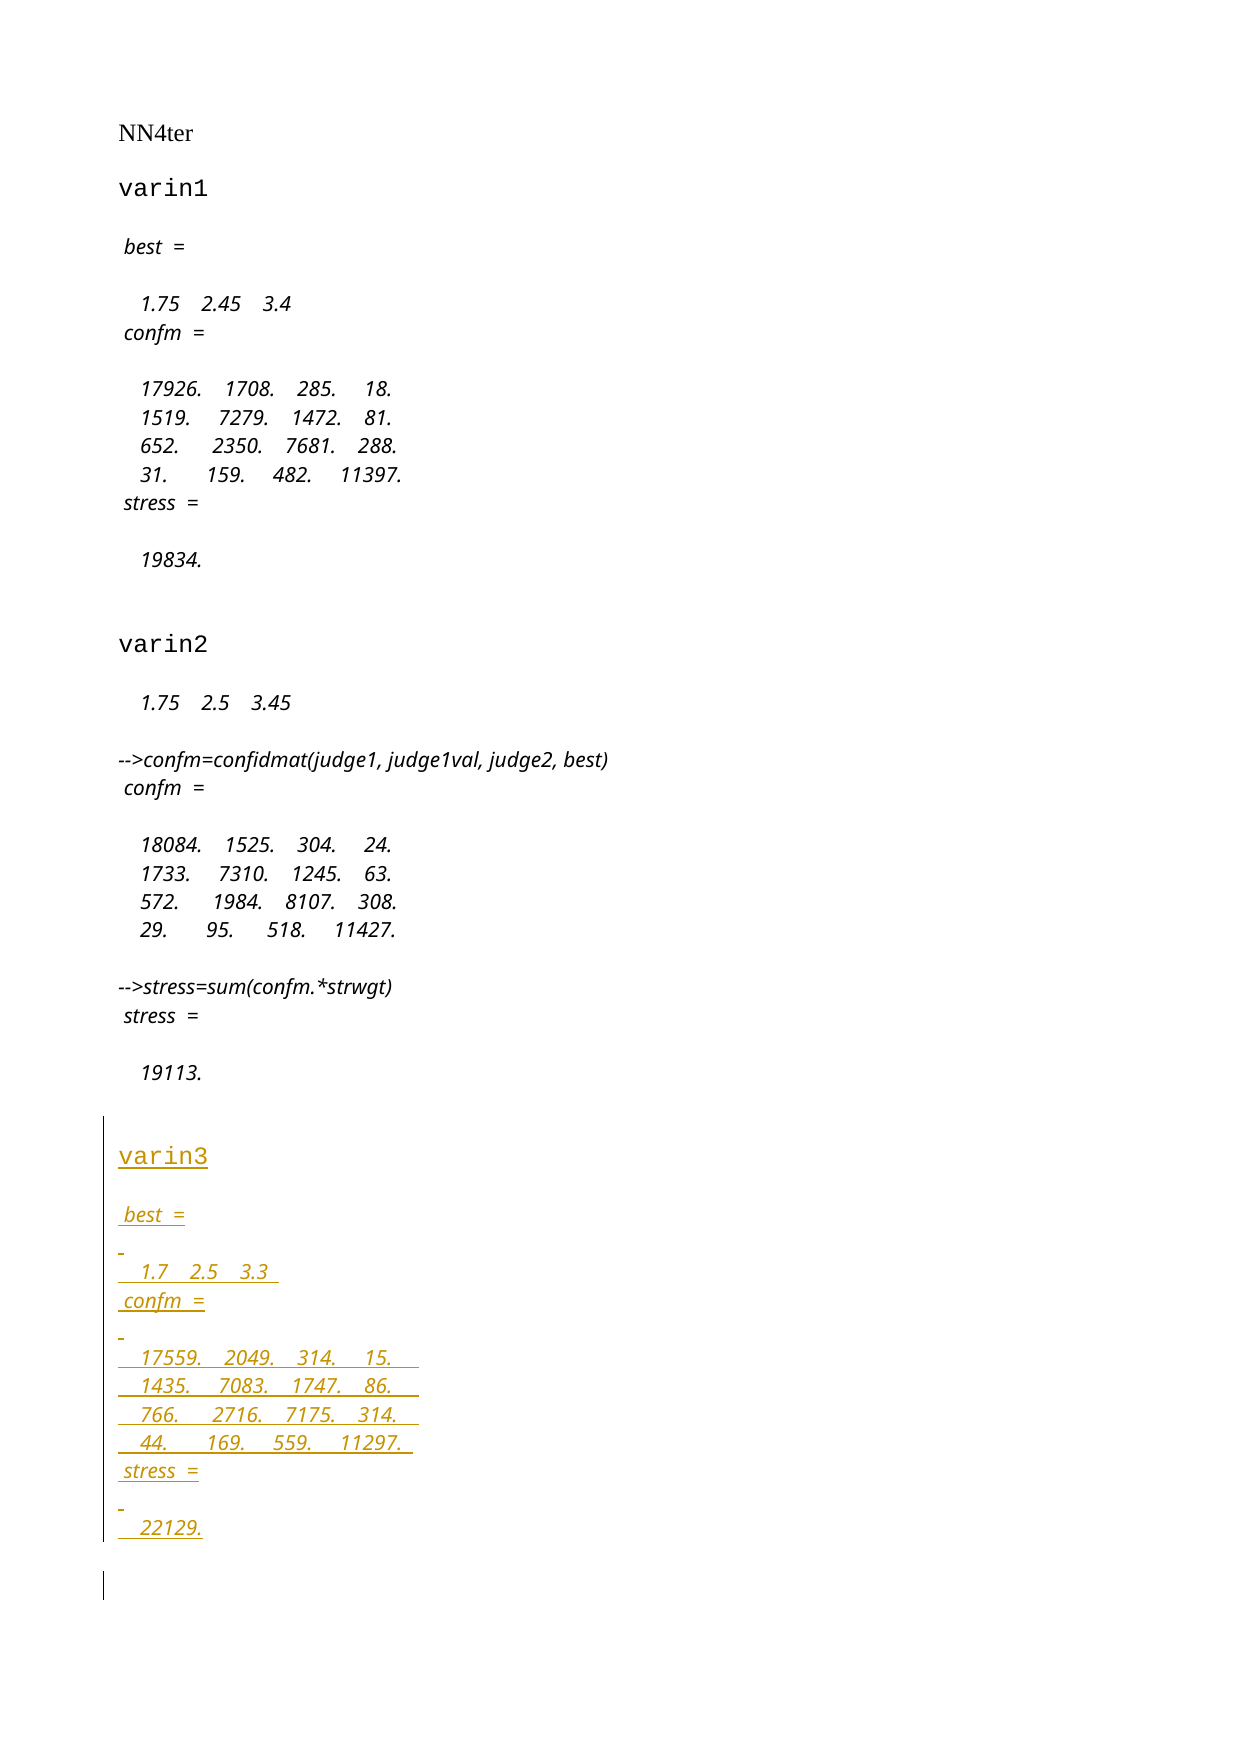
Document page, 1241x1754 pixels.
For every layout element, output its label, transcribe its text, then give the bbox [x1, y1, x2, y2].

text -->stress=sum(confm.*strwgt) [118, 972, 1122, 1001]
text varin2 [118, 631, 1122, 660]
text stress = [118, 1457, 1122, 1485]
text confm = [118, 1286, 1122, 1314]
text 44. 169. 559. 11297. [118, 1428, 1122, 1457]
text varin3 [118, 1144, 1122, 1172]
text confm = [118, 318, 1122, 346]
text 1.75 2.45 3.4 [118, 289, 1122, 318]
text 19113. [118, 1058, 1122, 1086]
text 572. 1984. 8107. 308. [118, 887, 1122, 916]
text 17926. 1708. 285. 18. [118, 374, 1122, 403]
text 1.7 2.5 3.3 [118, 1257, 1122, 1286]
text 29. 95. 518. 11427. [118, 916, 1122, 944]
text 1435. 7083. 1747. 86. [118, 1371, 1122, 1400]
text 18084. 1525. 304. 24. [118, 830, 1122, 859]
text 17559. 2049. 314. 15. [118, 1343, 1122, 1371]
text 1.75 2.5 3.45 [118, 688, 1122, 716]
text stress = [118, 488, 1122, 517]
text 1519. 7279. 1472. 81. [118, 403, 1122, 431]
text 31. 159. 482. 11397. [118, 460, 1122, 488]
text 22129. [118, 1513, 1122, 1542]
text confm = [118, 773, 1122, 802]
text -->confm=confidmat(judge1, judge1val, judge2, best) [118, 745, 1122, 773]
text 652. 2350. 7681. 288. [118, 431, 1122, 460]
text 766. 2716. 7175. 314. [118, 1400, 1122, 1428]
text best = [118, 232, 1122, 261]
text stress = [118, 1001, 1122, 1029]
text 19834. [118, 545, 1122, 573]
text 1733. 7310. 1245. 63. [118, 859, 1122, 887]
text varin1 [118, 176, 1122, 204]
text best = [118, 1201, 1122, 1229]
text NN4ter [118, 118, 1122, 147]
